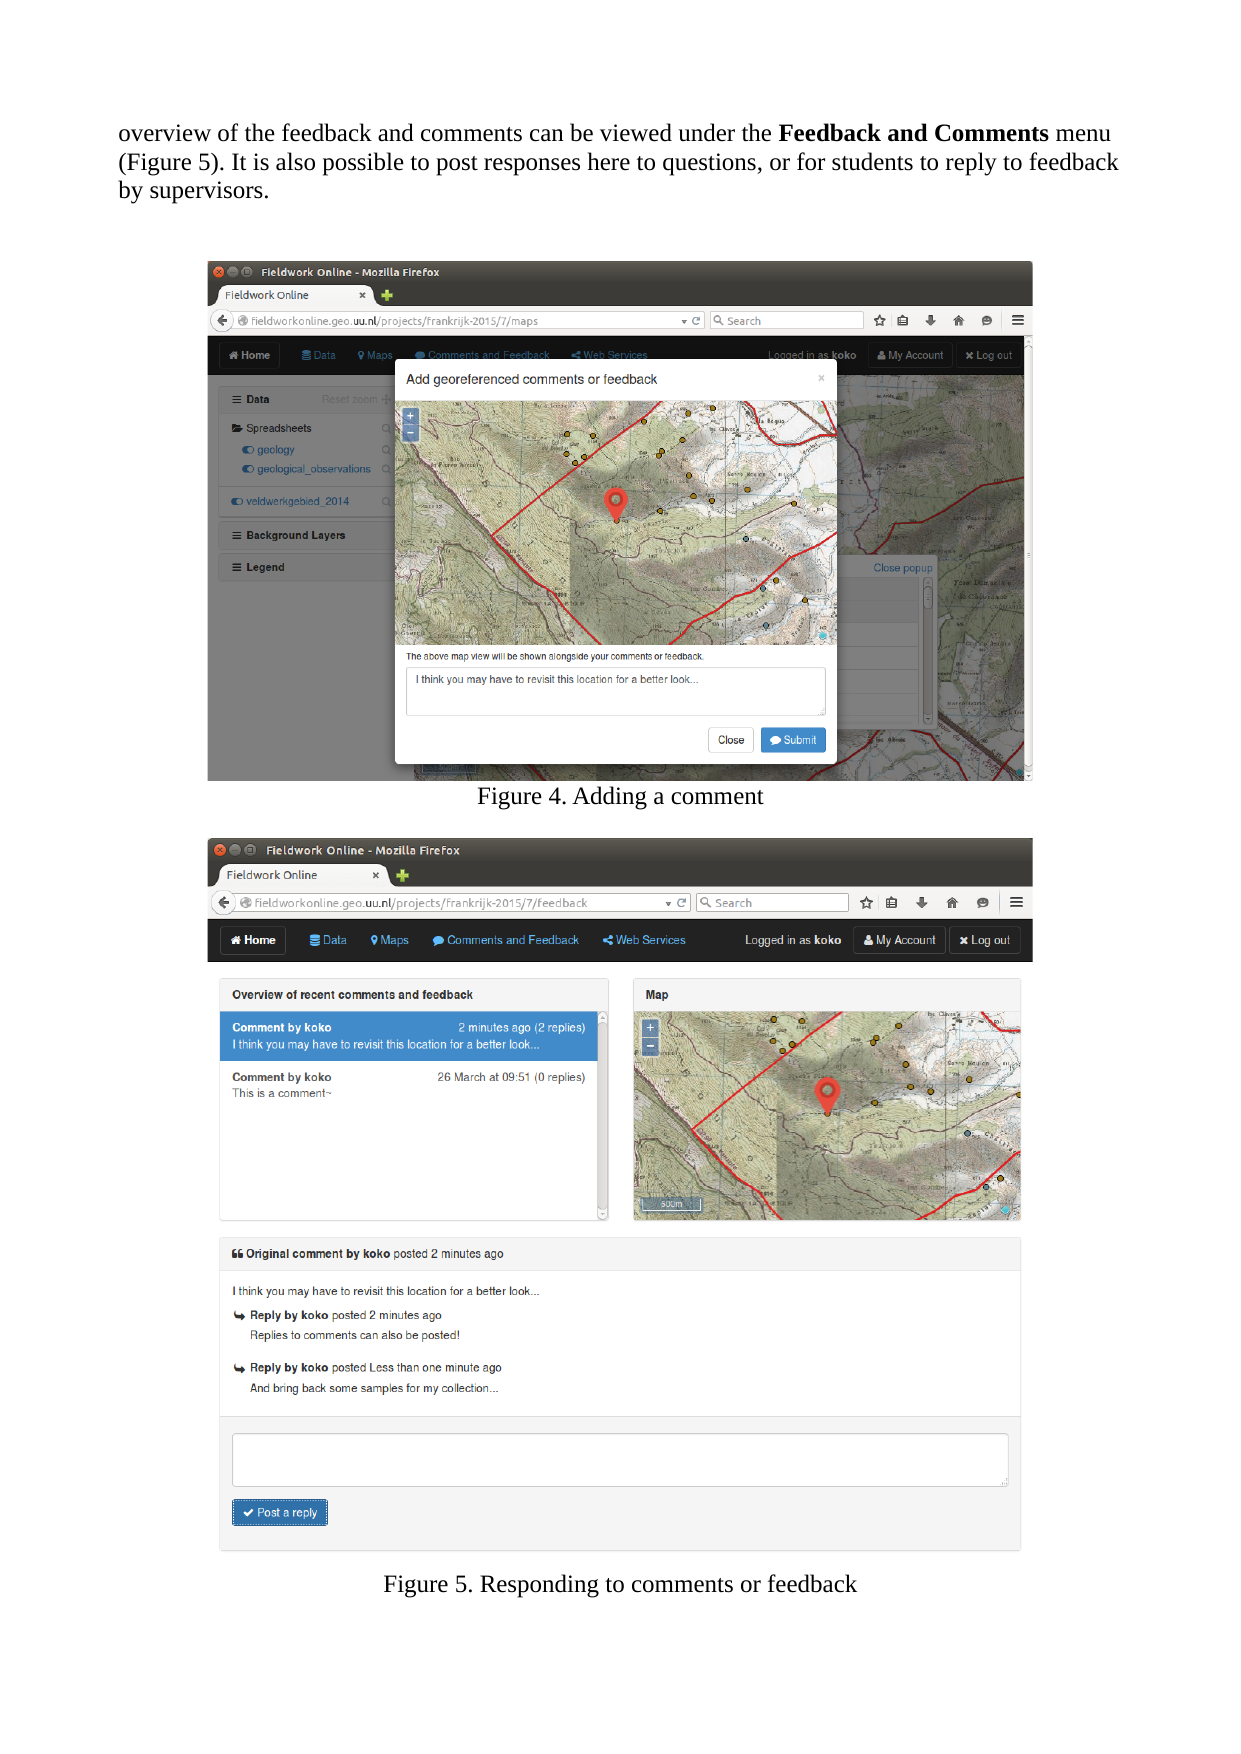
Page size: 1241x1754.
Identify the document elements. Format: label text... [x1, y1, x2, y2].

picture [207, 838, 1033, 1569]
picture [207, 261, 1033, 781]
text Figure 4. Adding a comment [118, 262, 1122, 809]
text Figure 5. Responding to comments or feedback [118, 838, 1122, 1598]
text overview of the feedback and comments can be viewed under the Feedback and Comments menu (Figure 5). It is also possible to post responses here to questions, or for students to reply to feedback by supervisors. [118, 118, 1122, 204]
